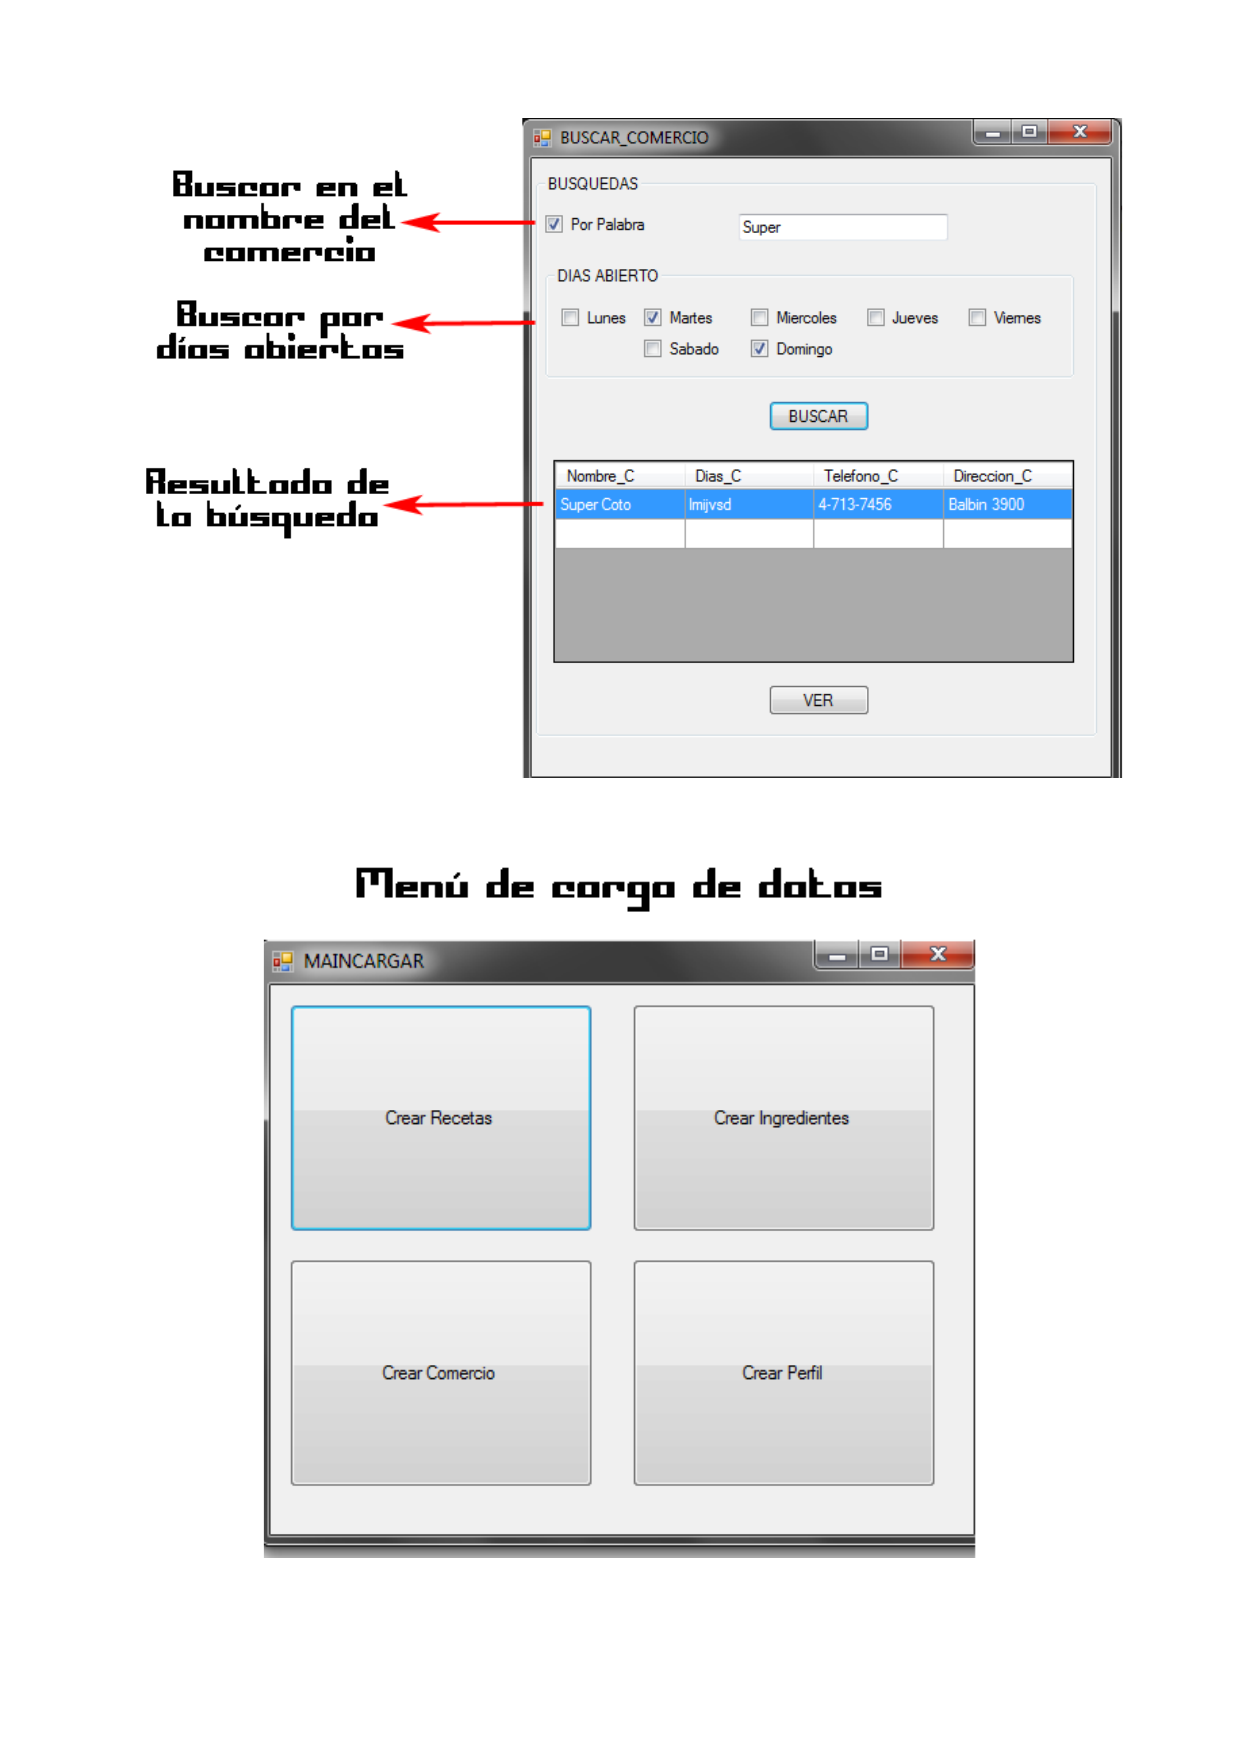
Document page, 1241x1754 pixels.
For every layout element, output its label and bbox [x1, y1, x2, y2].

picture [263, 855, 977, 1558]
picture [118, 118, 1123, 778]
